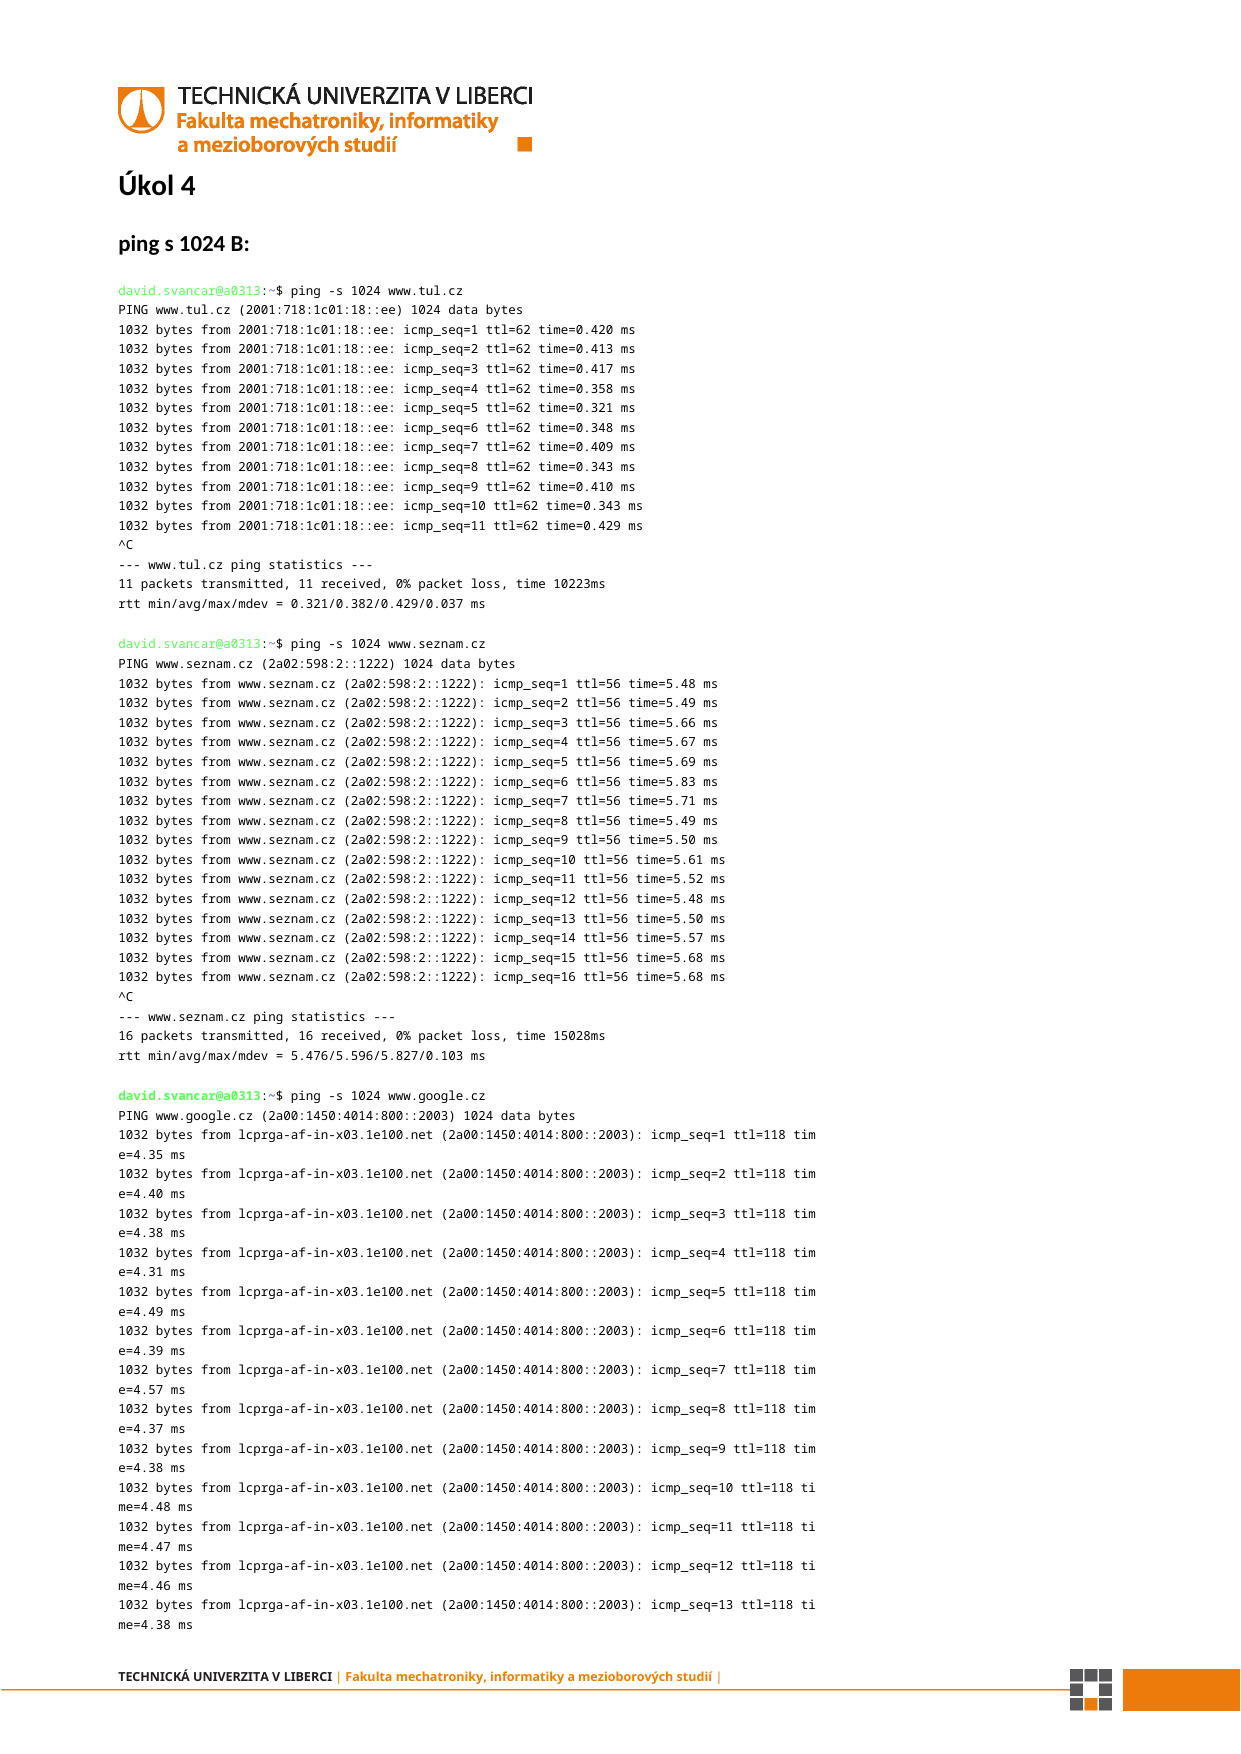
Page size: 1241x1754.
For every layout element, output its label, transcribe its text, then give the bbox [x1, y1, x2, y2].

text Úkol 4 [118, 167, 1122, 203]
picture [1, 1669, 1241, 1752]
picture [0, 0, 1240, 166]
text david.svancar@a0313:~$ ping -s 1024 www.google.cz PING www.google.cz (2a00:1450:4014:800::2003) 1024 data bytes 1032 bytes from lcprga-af-in-x03.1e100.net (2a00:1450:4014:800::2003): icmp_seq=1 ttl=118 tim e=4.35 ms 1032 bytes from lcprga-af-in-x03.1e100.net (2a00:1450:4014:800::2003): icmp_seq=2 ttl=118 tim e=4.40 ms 1032 bytes from lcprga-af-in-x03.1e100.net (2a00:1450:4014:800::2003): icmp_seq=3 ttl=118 tim e=4.38 ms 1032 bytes from lcprga-af-in-x03.1e100.net (2a00:1450:4014:800::2003): icmp_seq=4 ttl=118 tim e=4.31 ms 1032 bytes from lcprga-af-in-x03.1e100.net (2a00:1450:4014:800::2003): icmp_seq=5 ttl=118 tim e=4.49 ms 1032 bytes from lcprga-af-in-x03.1e100.net (2a00:1450:4014:800::2003): icmp_seq=6 ttl=118 tim e=4.39 ms 1032 bytes from lcprga-af-in-x03.1e100.net (2a00:1450:4014:800::2003): icmp_seq=7 ttl=118 tim e=4.57 ms 1032 bytes from lcprga-af-in-x03.1e100.net (2a00:1450:4014:800::2003): icmp_seq=8 ttl=118 tim e=4.37 ms 1032 bytes from lcprga-af-in-x03.1e100.net (2a00:1450:4014:800::2003): icmp_seq=9 ttl=118 tim e=4.38 ms 1032 bytes from lcprga-af-in-x03.1e100.net (2a00:1450:4014:800::2003): icmp_seq=10 ttl=118 ti me=4.48 ms 1032 bytes from lcprga-af-in-x03.1e100.net (2a00:1450:4014:800::2003): icmp_seq=11 ttl=118 ti me=4.47 ms 1032 bytes from lcprga-af-in-x03.1e100.net (2a00:1450:4014:800::2003): icmp_seq=12 ttl=118 ti me=4.46 ms 1032 bytes from lcprga-af-in-x03.1e100.net (2a00:1450:4014:800::2003): icmp_seq=13 ttl=118 ti me=4.38 ms [118, 1087, 1122, 1633]
text david.svancar@a0313:~$ ping -s 1024 www.tul.cz PING www.tul.cz (2001:718:1c01:18::ee) 1024 data bytes 1032 bytes from 2001:718:1c01:18::ee: icmp_seq=1 ttl=62 time=0.420 ms 1032 bytes from 2001:718:1c01:18::ee: icmp_seq=2 ttl=62 time=0.413 ms 1032 bytes from 2001:718:1c01:18::ee: icmp_seq=3 ttl=62 time=0.417 ms 1032 bytes from 2001:718:1c01:18::ee: icmp_seq=4 ttl=62 time=0.358 ms 1032 bytes from 2001:718:1c01:18::ee: icmp_seq=5 ttl=62 time=0.321 ms 1032 bytes from 2001:718:1c01:18::ee: icmp_seq=6 ttl=62 time=0.348 ms 1032 bytes from 2001:718:1c01:18::ee: icmp_seq=7 ttl=62 time=0.409 ms 1032 bytes from 2001:718:1c01:18::ee: icmp_seq=8 ttl=62 time=0.343 ms 1032 bytes from 2001:718:1c01:18::ee: icmp_seq=9 ttl=62 time=0.410 ms 1032 bytes from 2001:718:1c01:18::ee: icmp_seq=10 ttl=62 time=0.343 ms 1032 bytes from 2001:718:1c01:18::ee: icmp_seq=11 ttl=62 time=0.429 ms ^C --- www.tul.cz ping statistics --- 11 packets transmitted, 11 received, 0% packet loss, time 10223ms rtt min/avg/max/mdev = 0.321/0.382/0.429/0.037 ms [118, 282, 1122, 612]
text ping s 1024 B: [118, 229, 1122, 257]
text david.svancar@a0313:~$ ping -s 1024 www.seznam.cz PING www.seznam.cz (2a02:598:2::1222) 1024 data bytes 1032 bytes from www.seznam.cz (2a02:598:2::1222): icmp_seq=1 ttl=56 time=5.48 ms 1032 bytes from www.seznam.cz (2a02:598:2::1222): icmp_seq=2 ttl=56 time=5.49 ms 1032 bytes from www.seznam.cz (2a02:598:2::1222): icmp_seq=3 ttl=56 time=5.66 ms 1032 bytes from www.seznam.cz (2a02:598:2::1222): icmp_seq=4 ttl=56 time=5.67 ms 1032 bytes from www.seznam.cz (2a02:598:2::1222): icmp_seq=5 ttl=56 time=5.69 ms 1032 bytes from www.seznam.cz (2a02:598:2::1222): icmp_seq=6 ttl=56 time=5.83 ms 1032 bytes from www.seznam.cz (2a02:598:2::1222): icmp_seq=7 ttl=56 time=5.71 ms 1032 bytes from www.seznam.cz (2a02:598:2::1222): icmp_seq=8 ttl=56 time=5.49 ms 1032 bytes from www.seznam.cz (2a02:598:2::1222): icmp_seq=9 ttl=56 time=5.50 ms 1032 bytes from www.seznam.cz (2a02:598:2::1222): icmp_seq=10 ttl=56 time=5.61 ms 1032 bytes from www.seznam.cz (2a02:598:2::1222): icmp_seq=11 ttl=56 time=5.52 ms 1032 bytes from www.seznam.cz (2a02:598:2::1222): icmp_seq=12 ttl=56 time=5.48 ms 1032 bytes from www.seznam.cz (2a02:598:2::1222): icmp_seq=13 ttl=56 time=5.50 ms 1032 bytes from www.seznam.cz (2a02:598:2::1222): icmp_seq=14 ttl=56 time=5.57 ms 1032 bytes from www.seznam.cz (2a02:598:2::1222): icmp_seq=15 ttl=56 time=5.68 ms 1032 bytes from www.seznam.cz (2a02:598:2::1222): icmp_seq=16 ttl=56 time=5.68 ms ^C --- www.seznam.cz ping statistics --- 16 packets transmitted, 16 received, 0% packet loss, time 15028ms rtt min/avg/max/mdev = 5.476/5.596/5.827/0.103 ms [118, 636, 1122, 1064]
